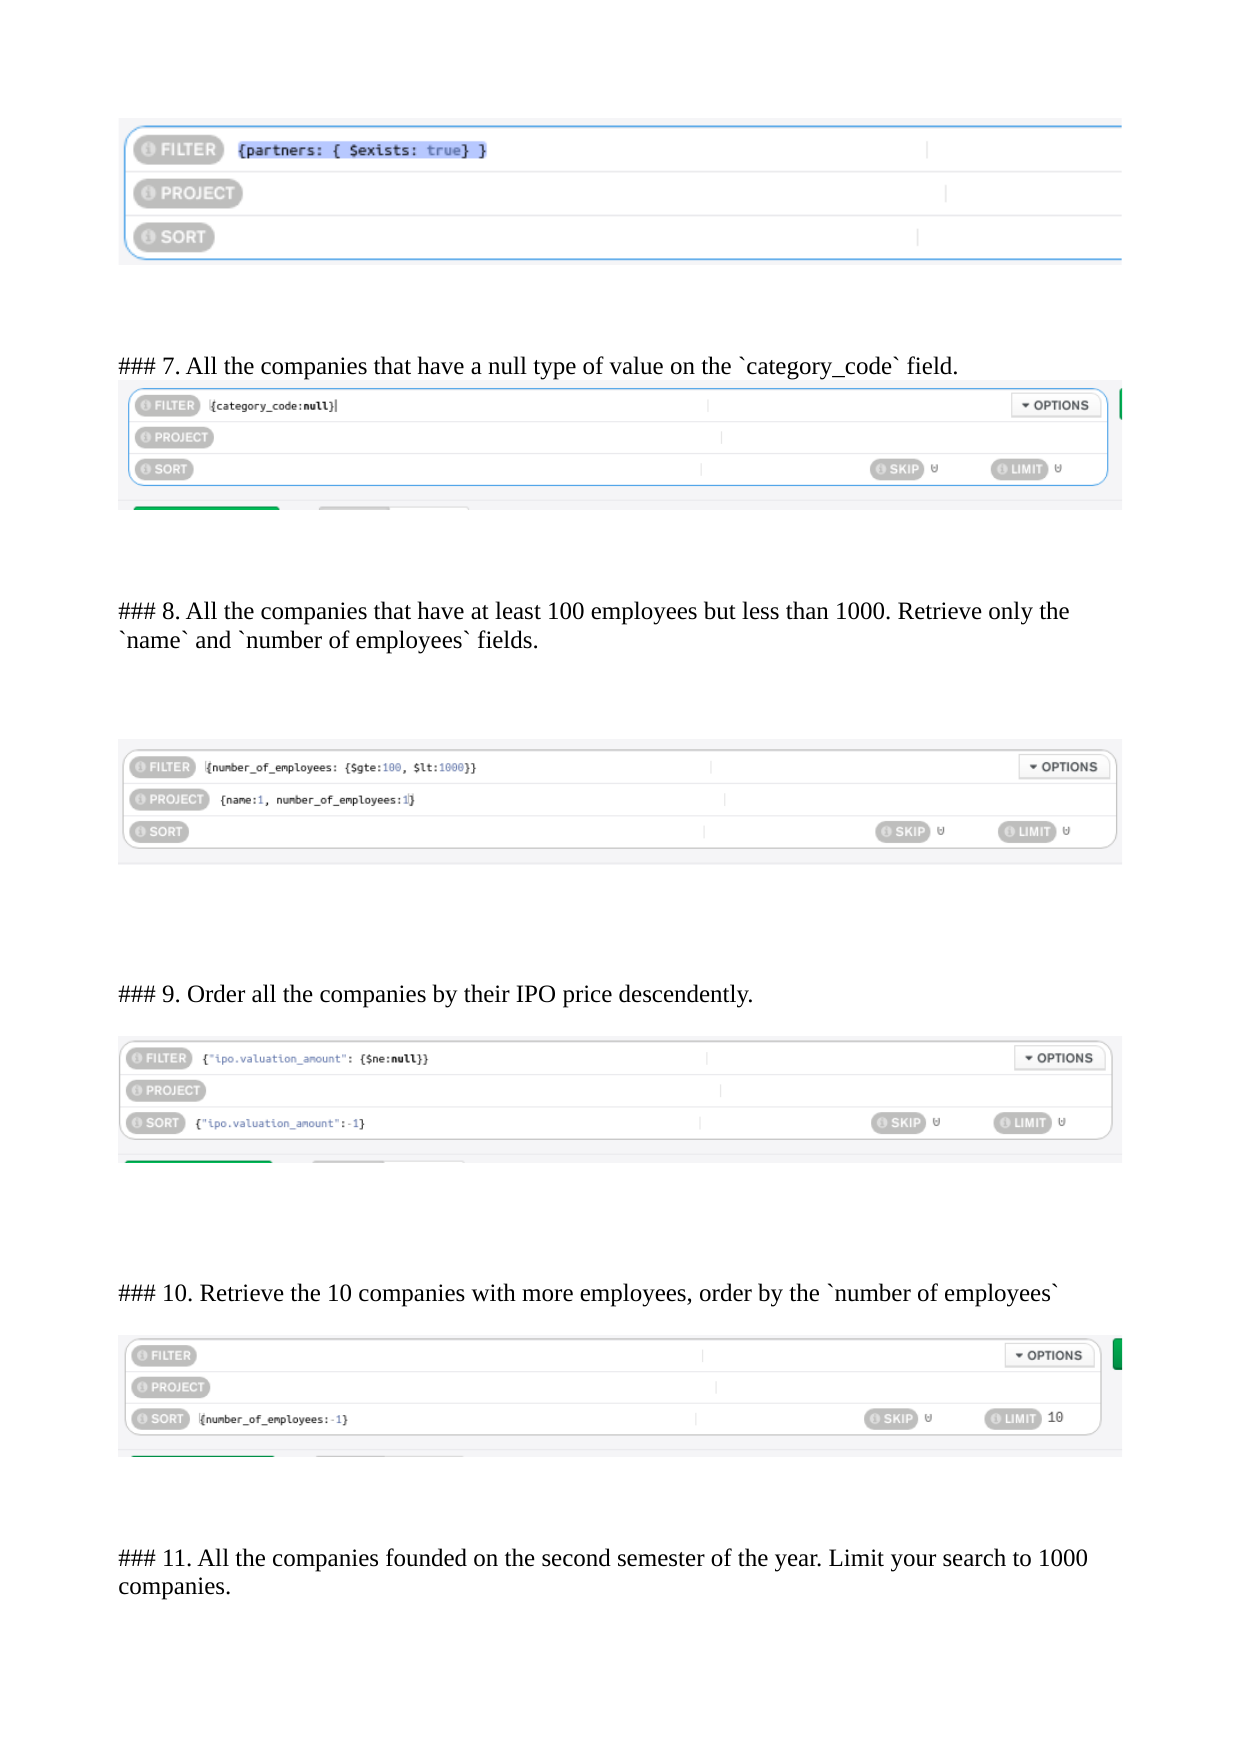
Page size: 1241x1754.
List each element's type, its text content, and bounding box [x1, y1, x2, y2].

text ### 8. All the companies that have at least 100 employees but less than 1000. Retrieve only the `name` and `number of employees` fields. [118, 596, 1122, 653]
text ### 9. Order all the companies by their IPO price descendently. [118, 979, 1122, 1008]
text ### 11. All the companies founded on the second semester of the year. Limit your search to 1000 companies. [118, 1543, 1122, 1600]
picture [118, 118, 1122, 265]
picture [118, 1036, 1123, 1163]
picture [118, 380, 1123, 510]
picture [118, 739, 1123, 865]
text ### 10. Retrieve the 10 companies with more employees, order by the `number of employees` [118, 1278, 1122, 1306]
picture [118, 1335, 1123, 1457]
text ### 7. All the companies that have a null type of value on the `category_code` field. [118, 351, 1122, 380]
